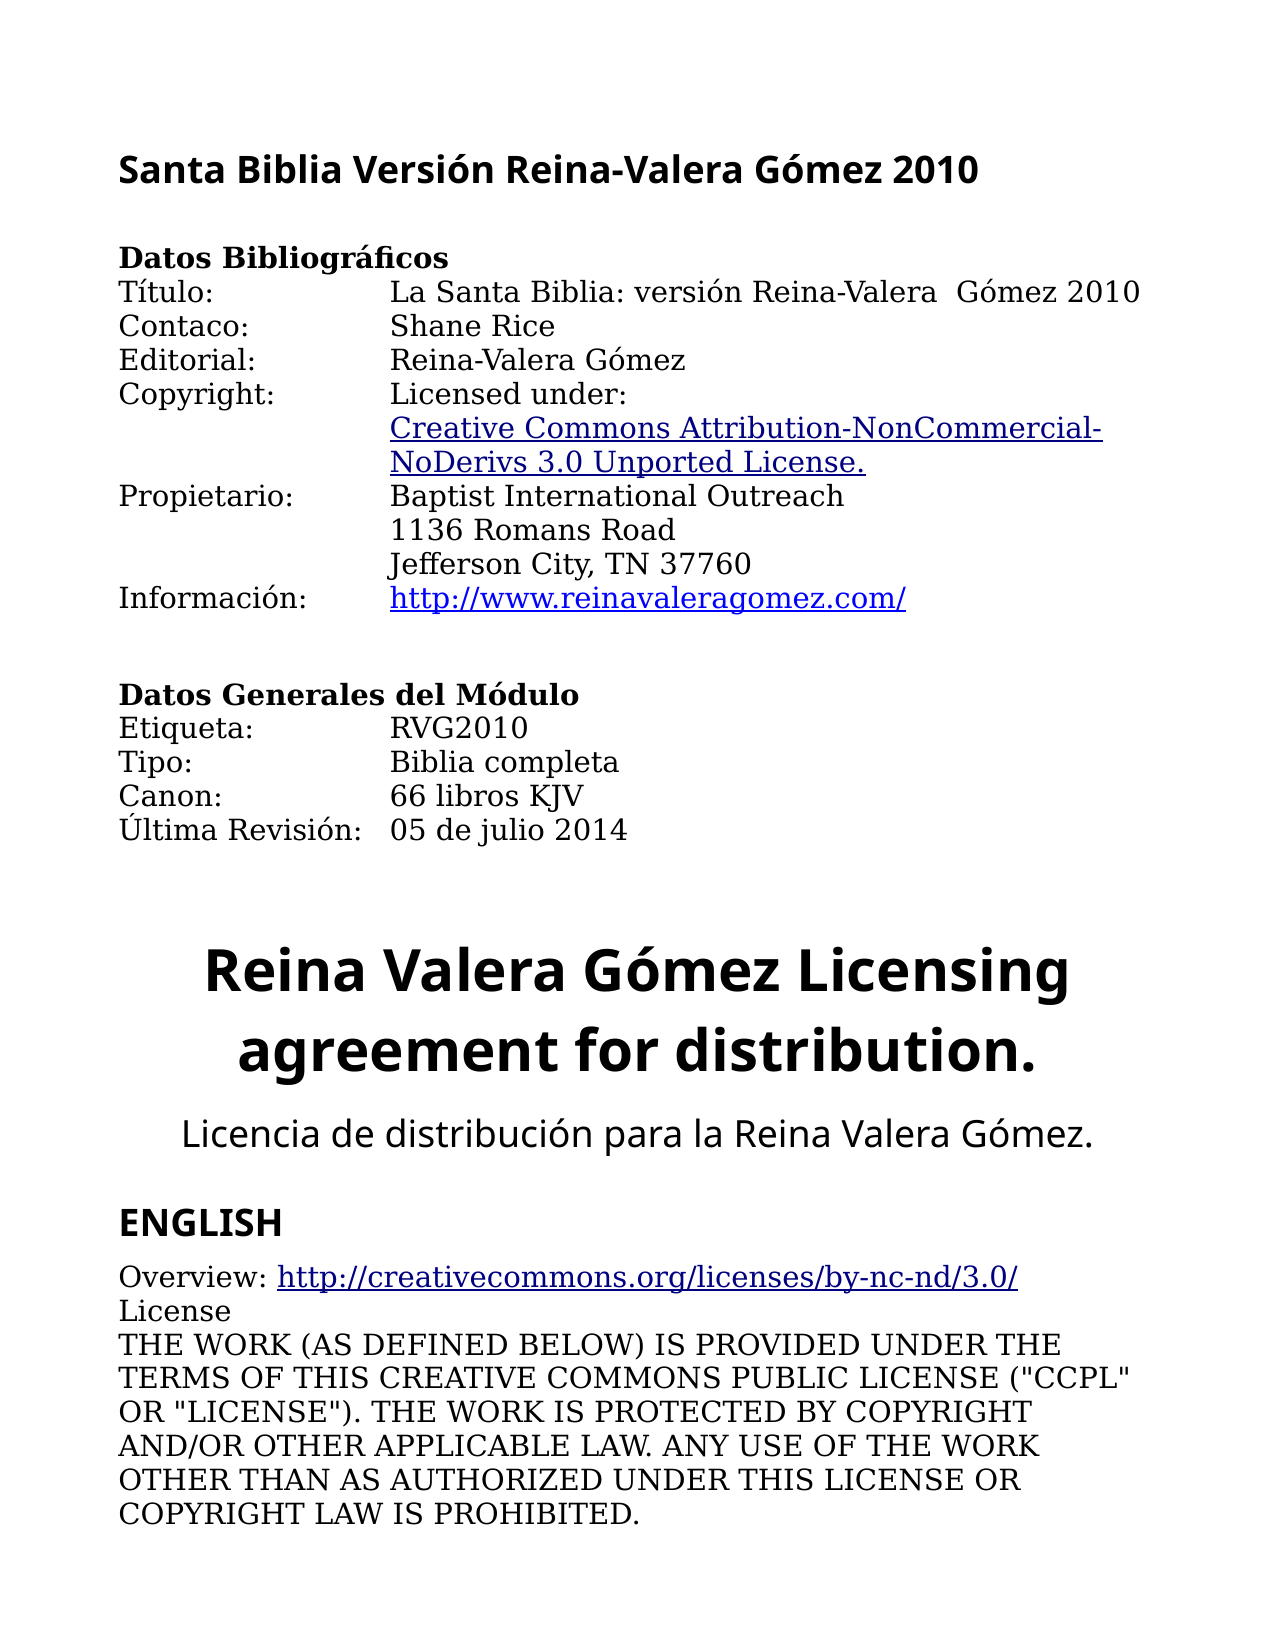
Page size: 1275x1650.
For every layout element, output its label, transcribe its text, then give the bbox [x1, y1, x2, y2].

table_cell Tipo: [118, 746, 389, 780]
table_header Etiqueta: [118, 712, 389, 746]
table_cell Shane Rice [389, 310, 1157, 343]
table_cell Reina-Valera Gómez [389, 344, 1157, 377]
table_cell Última Revisión: [118, 814, 389, 848]
table_cell Propietario: [118, 479, 389, 581]
table_cell Editorial: [118, 344, 389, 377]
table_header RVG2010 [389, 712, 1157, 746]
table_header La Santa Biblia: versión Reina-Valera Gómez 2010 [389, 276, 1157, 309]
text License [118, 1294, 1157, 1328]
table_cell 05 de julio 2014 [389, 814, 1157, 848]
table_cell 66 libros KJV [389, 780, 1157, 814]
text Overview: http://creativecommons.org/licenses/by-nc-nd/3.0/ [118, 1260, 1157, 1294]
text THE WORK (AS DEFINED BELOW) IS PROVIDED UNDER THE TERMS OF THIS CREATIVE COMMONS PUBLIC LICENSE ("CCPL" OR "LICENSE"). THE WORK IS PROTECTED BY COPYRIGHT AND/OR OTHER APPLICABLE LAW. ANY USE OF THE WORK OTHER THAN AS AUTHORIZED UNDER THIS LICENSE OR COPYRIGHT LAW IS PROHIBITED. [118, 1328, 1157, 1532]
table_cell Licensed under: Creative Commons Attribution-NonCommercial-NoDerivs 3.0 Unported License. [389, 378, 1157, 479]
table_cell Baptist International Outreach 1136 Romans Road Jefferson City, TN 37760 [389, 479, 1157, 581]
table_cell Copyright: [118, 378, 389, 479]
table_header Título: [118, 276, 389, 309]
table_cell Información: [118, 581, 389, 615]
title Reina Valera Gómez Licensing agreement for distribution. [118, 929, 1157, 1088]
text Datos Bibliográficos [118, 241, 1157, 276]
table_cell Canon: [118, 780, 389, 814]
table_cell Contaco: [118, 310, 389, 343]
subtitle ENGLISH [118, 1196, 1157, 1247]
subtitle Licencia de distribución para la Reina Valera Gómez. [118, 1107, 1157, 1158]
table_cell Biblia completa [389, 746, 1157, 780]
text Datos Generales del Módulo [118, 677, 1157, 712]
table_cell http://www.reinavaleragomez.com/ [389, 581, 1157, 615]
subtitle Santa Biblia Versión Reina-Valera Gómez 2010 [118, 143, 1157, 195]
